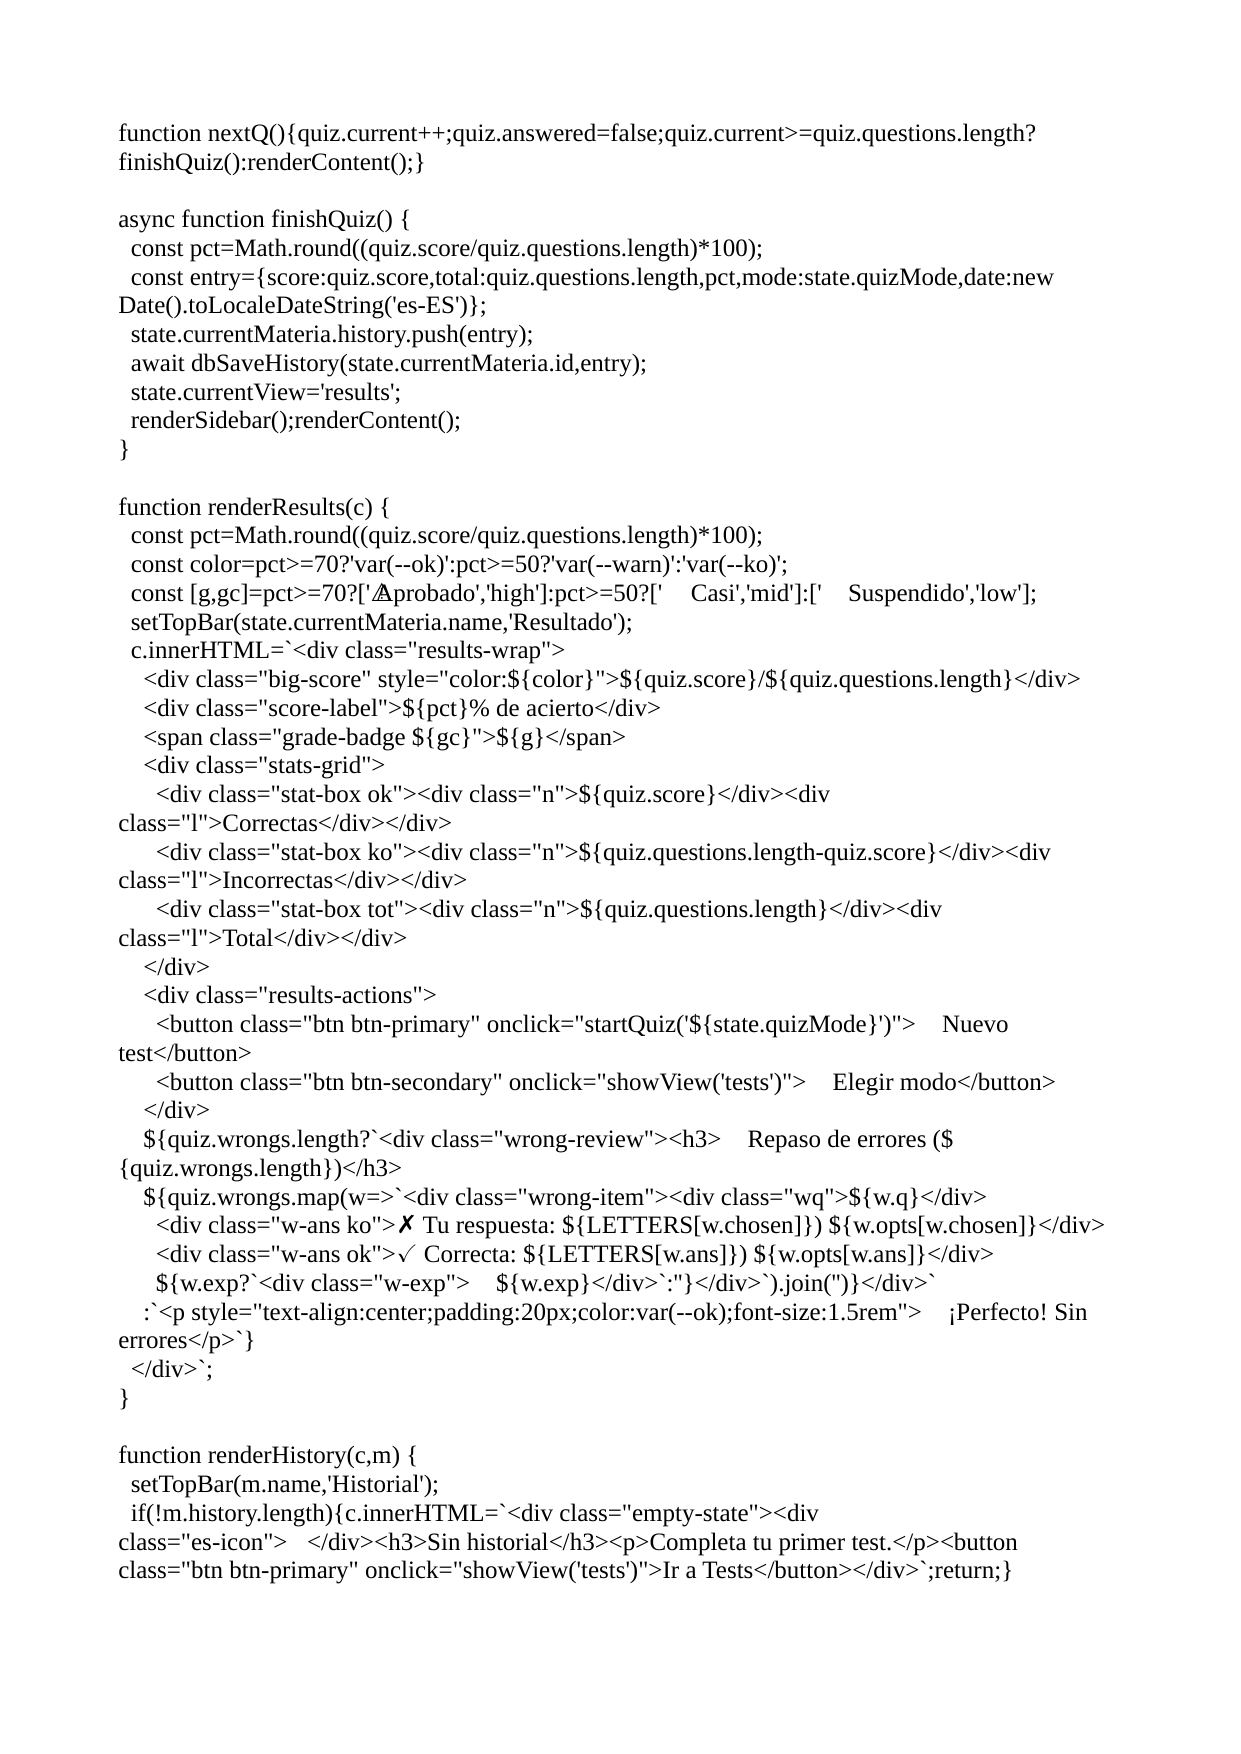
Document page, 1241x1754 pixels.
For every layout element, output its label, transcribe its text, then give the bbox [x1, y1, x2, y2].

text const entry={score:quiz.score,total:quiz.questions.length,pct,mode:state.quizMode,date:new Date().toLocaleDateString('es-ES')}; [118, 262, 1122, 319]
text <button class="btn btn-primary" onclick="startQuiz('${state.quizMode}')">🔄 Nuevo test</button> [118, 1009, 1122, 1067]
text setTopBar(m.name,'Historial'); [118, 1469, 1122, 1498]
text await dbSaveHistory(state.currentMateria.id,entry); [118, 348, 1122, 377]
text state.currentMateria.history.push(entry); [118, 319, 1122, 348]
text } [118, 1383, 1122, 1412]
text <div class="stats-grid"> [118, 751, 1122, 779]
text </div> [118, 952, 1122, 981]
text } [118, 434, 1122, 463]
text <div class="w-ans ko">✗ Tu respuesta: ${LETTERS[w.chosen]}) ${w.opts[w.chosen]}</div> [118, 1211, 1122, 1239]
text async function finishQuiz() { [118, 204, 1122, 233]
text <div class="stat-box tot"><div class="n">${quiz.questions.length}</div><div class="l">Total</div></div> [118, 894, 1122, 952]
text function renderResults(c) { [118, 492, 1122, 521]
text ${quiz.wrongs.map(w=>`<div class="wrong-item"><div class="wq">${w.q}</div> [118, 1182, 1122, 1211]
text if(!m.history.length){c.innerHTML=`<div class="empty-state"><div class="es-icon">📊</div><h3>Sin historial</h3><p>Completa tu primer test.</p><button class="btn btn-primary" onclick="showView('tests')">Ir a Tests</button></div>`;return;} [118, 1498, 1122, 1584]
text <div class="stat-box ok"><div class="n">${quiz.score}</div><div class="l">Correctas</div></div> [118, 779, 1122, 837]
text const [g,gc]=pct>=70?['✅ Aprobado','high']:pct>=50?['⚠️ Casi','mid']:['❌ Suspendido','low']; [118, 578, 1122, 607]
text <div class="big-score" style="color:${color}">${quiz.score}/${quiz.questions.length}</div> [118, 664, 1122, 693]
text <div class="score-label">${pct}% de acierto</div> [118, 693, 1122, 722]
text c.innerHTML=`<div class="results-wrap"> [118, 636, 1122, 664]
text const pct=Math.round((quiz.score/quiz.questions.length)*100); [118, 521, 1122, 549]
text :`<p style="text-align:center;padding:20px;color:var(--ok);font-size:1.5rem">🎉 ¡Perfecto! Sin errores</p>`} [118, 1297, 1122, 1354]
text ${w.exp?`<div class="w-exp">💡 ${w.exp}</div>`:''}</div>`).join('')}</div>` [118, 1268, 1122, 1297]
text <div class="w-ans ok">✓ Correcta: ${LETTERS[w.ans]}) ${w.opts[w.ans]}</div> [118, 1239, 1122, 1268]
text <span class="grade-badge ${gc}">${g}</span> [118, 722, 1122, 751]
text const pct=Math.round((quiz.score/quiz.questions.length)*100); [118, 233, 1122, 262]
text </div> [118, 1096, 1122, 1124]
text function renderHistory(c,m) { [118, 1441, 1122, 1469]
text <button class="btn btn-secondary" onclick="showView('tests')">📋 Elegir modo</button> [118, 1067, 1122, 1096]
text <div class="stat-box ko"><div class="n">${quiz.questions.length-quiz.score}</div><div class="l">Incorrectas</div></div> [118, 837, 1122, 894]
text const color=pct>=70?'var(--ok)':pct>=50?'var(--warn)':'var(--ko)'; [118, 549, 1122, 578]
text setTopBar(state.currentMateria.name,'Resultado'); [118, 607, 1122, 636]
text <div class="results-actions"> [118, 981, 1122, 1009]
text function nextQ(){quiz.current++;quiz.answered=false;quiz.current>=quiz.questions.length?finishQuiz():renderContent();} [118, 118, 1122, 176]
text ${quiz.wrongs.length?`<div class="wrong-review"><h3>❌ Repaso de errores (${quiz.wrongs.length})</h3> [118, 1124, 1122, 1182]
text </div>`; [118, 1354, 1122, 1383]
text renderSidebar();renderContent(); [118, 406, 1122, 434]
text state.currentView='results'; [118, 377, 1122, 406]
